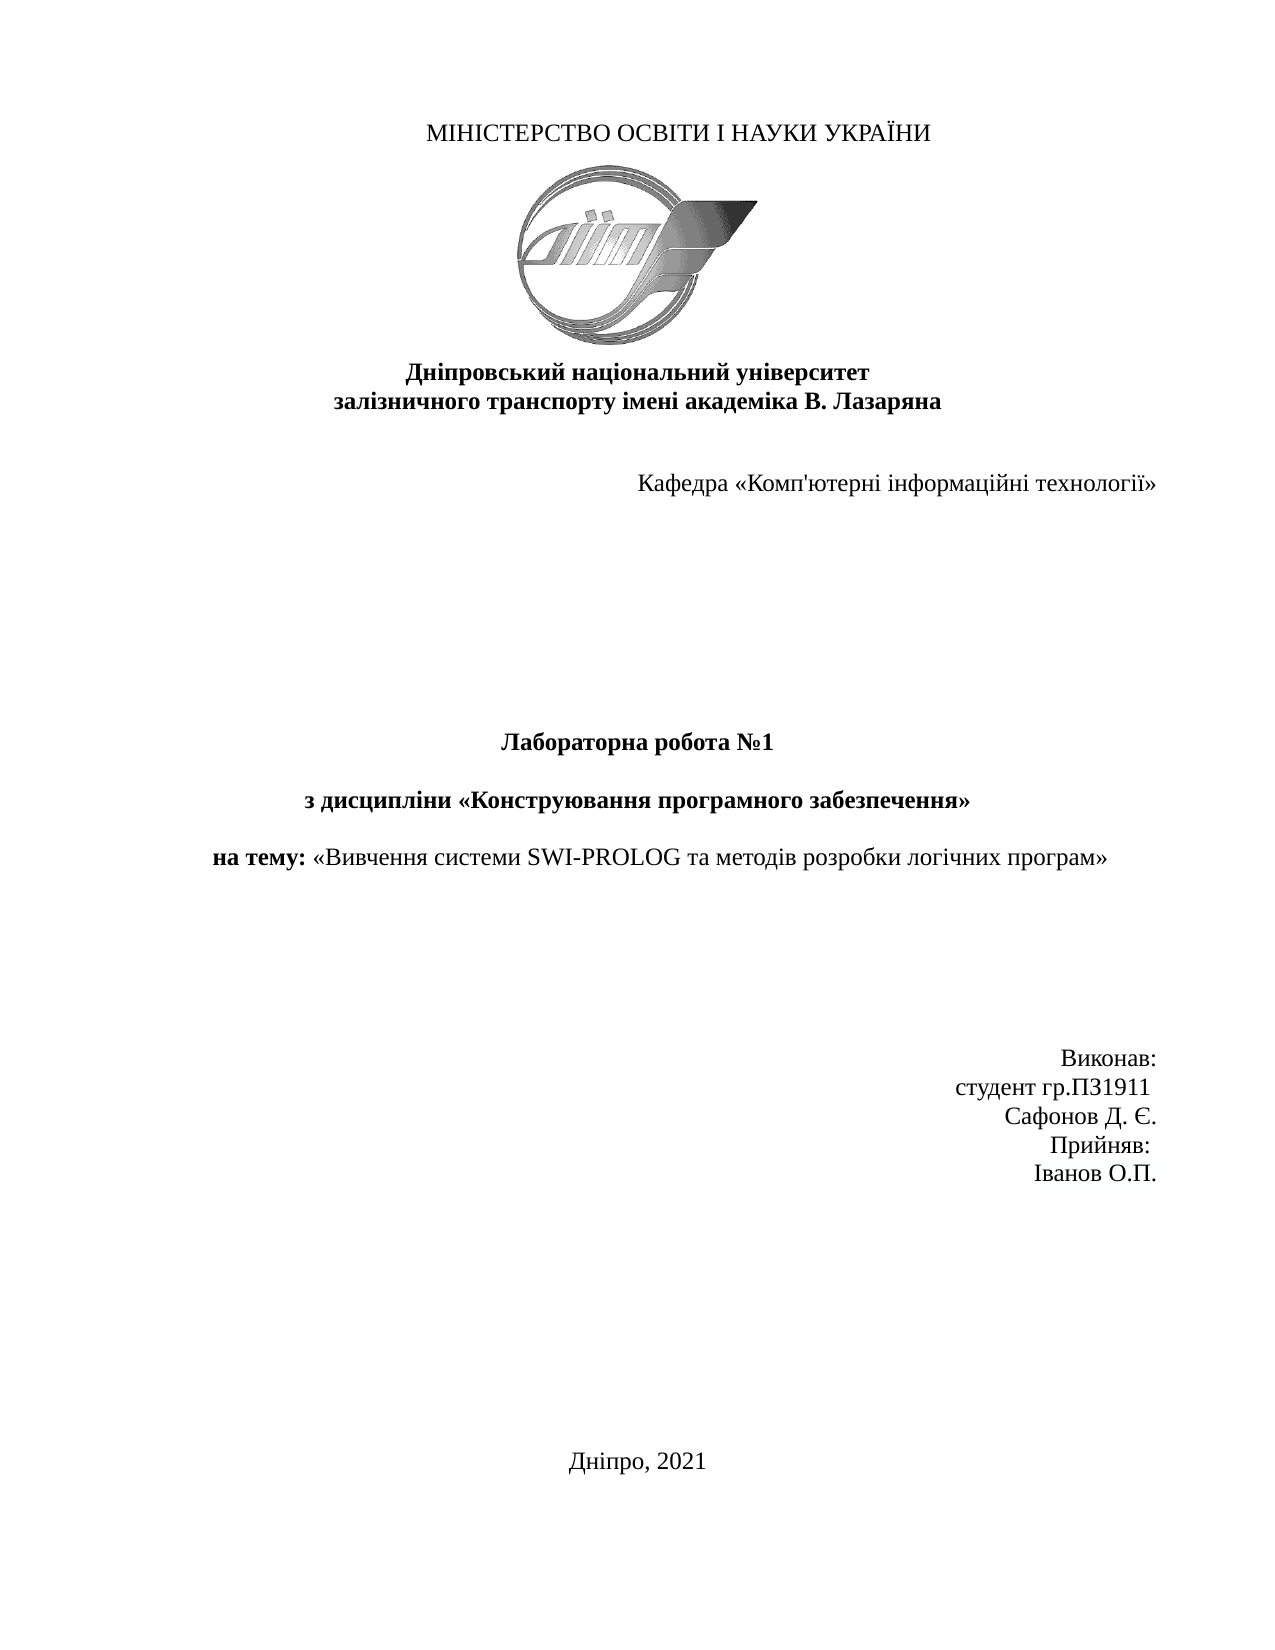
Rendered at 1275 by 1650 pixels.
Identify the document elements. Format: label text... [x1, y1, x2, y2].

text Іванов О.П. [709, 1158, 1157, 1187]
text Прийняв: [709, 1130, 1157, 1158]
text Виконав: [118, 1043, 1157, 1072]
text на тему: «Вивчення системи SWI-PROLOG та методів розробки логічних програм» [118, 842, 1157, 871]
text з дисципліни «Конструювання програмного забезпечення» [118, 756, 1157, 813]
text МІНІСТЕРСТВО ОСВІТИ І НАУКИ УКРАЇНИ [155, 118, 1157, 147]
text Дніпро, 2021 [118, 1446, 1157, 1475]
text Сафонов Д. Є. [709, 1101, 1157, 1130]
text Кафедра «Комп'ютерні інформаційні технології» [118, 468, 1157, 497]
text Лабораторна робота №1 [118, 727, 1157, 756]
text Дніпровський національний університет залізничного транспорту імені академіка В. Лазаряна [118, 357, 1157, 415]
text студент гр.ПЗ1911 [709, 1072, 1157, 1101]
